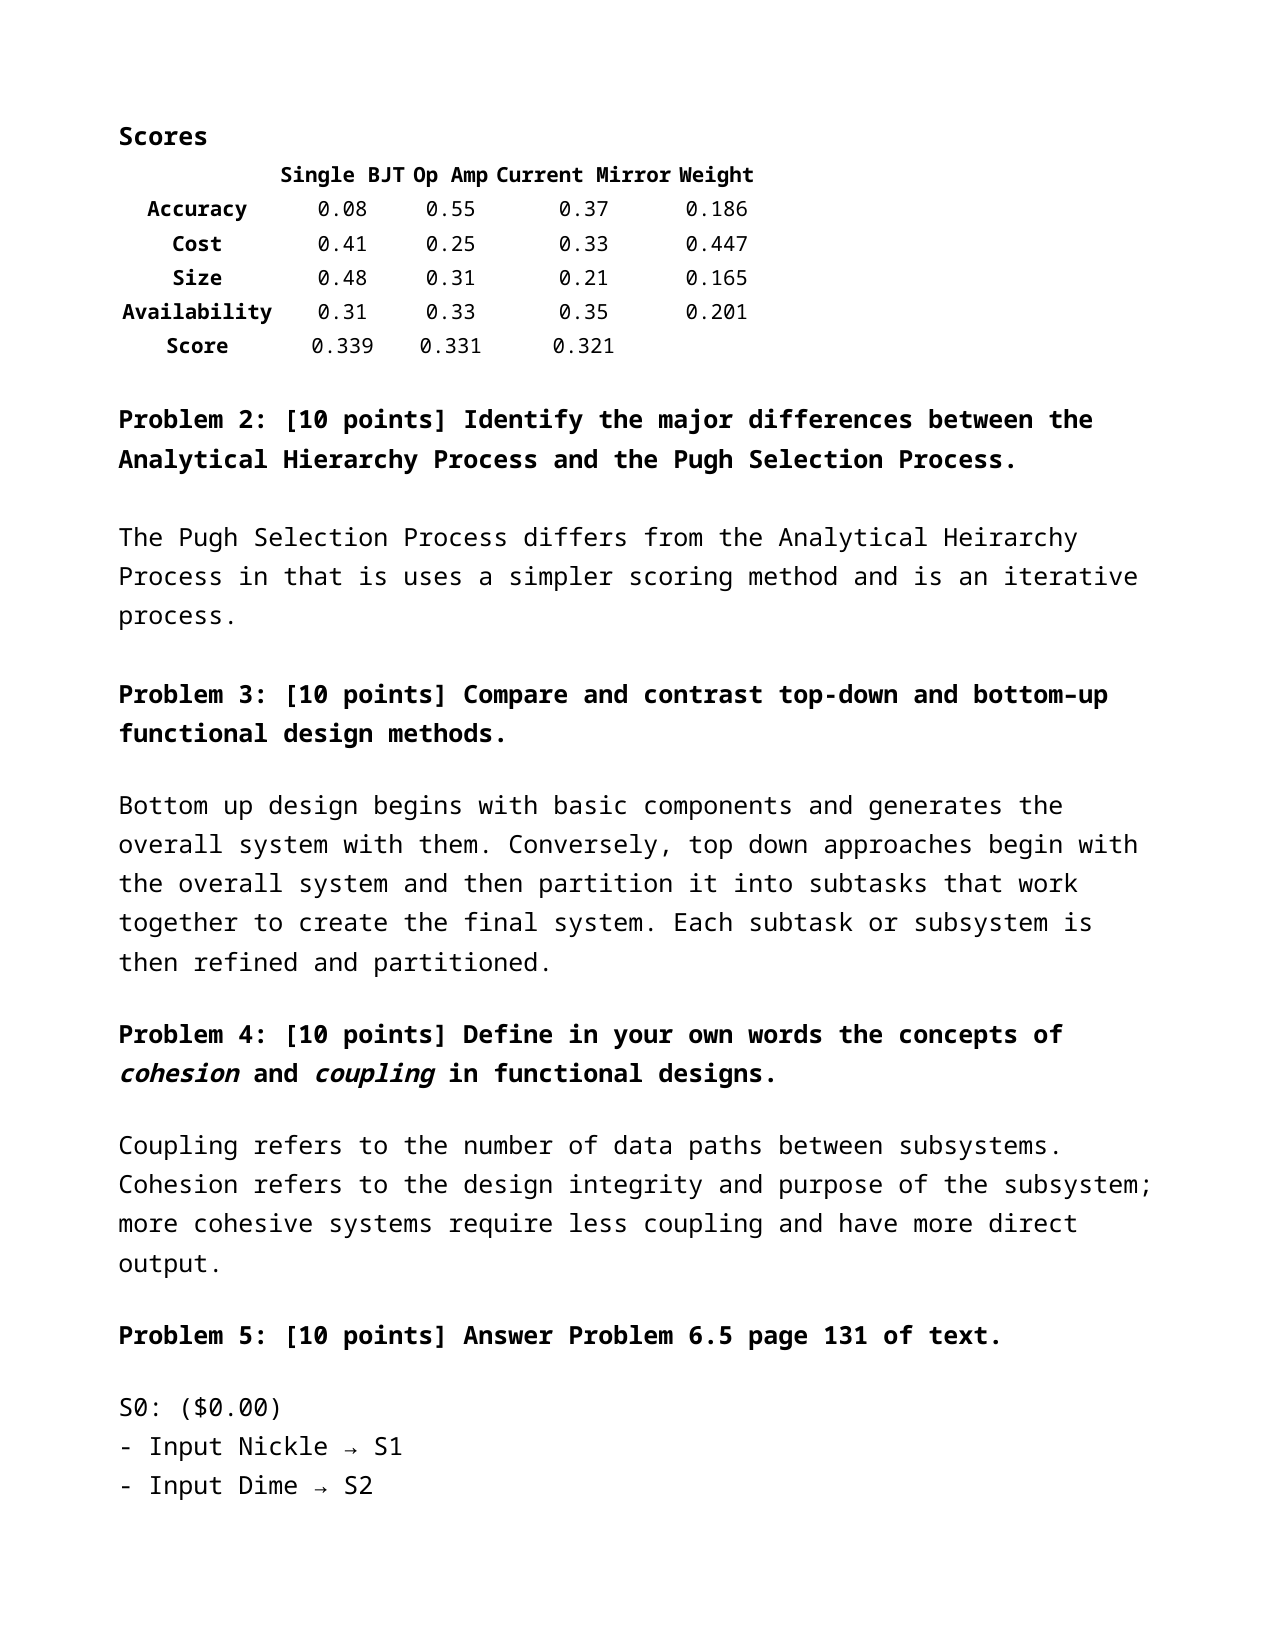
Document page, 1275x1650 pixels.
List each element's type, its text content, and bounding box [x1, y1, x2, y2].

table_cell Availability [118, 294, 276, 329]
text Problem 4: [10 points] Define in your own words the concepts of cohesion and coupling in functional designs. [118, 1016, 1157, 1090]
table_cell 0.25 [409, 226, 492, 260]
table_cell 0.339 [276, 329, 409, 363]
text The Pugh Selection Process differs from the Analytical Heirarchy Process in that is uses a simpler scoring method and is an iterative process. [118, 519, 1157, 632]
table_cell 0.41 [276, 226, 409, 260]
table_cell [675, 329, 758, 363]
table_header Weight [675, 157, 758, 192]
table_cell 0.31 [276, 294, 409, 329]
table_cell 0.201 [675, 294, 758, 329]
text Problem 3: [10 points] Compare and contrast top-down and bottom–up functional design methods. [118, 676, 1157, 749]
table_cell 0.35 [492, 294, 675, 329]
text - Input Dime → S2 [118, 1468, 1157, 1502]
text S0: ($0.00) [118, 1390, 1157, 1424]
table_cell 0.31 [409, 260, 492, 294]
table_cell 0.186 [675, 192, 758, 226]
table_cell 0.08 [276, 192, 409, 226]
table_cell 0.447 [675, 226, 758, 260]
text Scores [118, 118, 1157, 152]
table_cell Size [118, 260, 276, 294]
table_cell 0.165 [675, 260, 758, 294]
table_cell 0.331 [409, 329, 492, 363]
table_cell 0.48 [276, 260, 409, 294]
table_cell 0.33 [492, 226, 675, 260]
table_header Current Mirror [492, 157, 675, 192]
table_header Single BJT [276, 157, 409, 192]
table_header Op Amp [409, 157, 492, 192]
table_cell 0.21 [492, 260, 675, 294]
table_cell Accuracy [118, 192, 276, 226]
table_cell 0.321 [492, 329, 675, 363]
table_cell Score [118, 329, 276, 363]
text Problem 2: [10 points] Identify the major differences between the Analytical Hierarchy Process and the Pugh Selection Process. [118, 402, 1157, 475]
table_cell Cost [118, 226, 276, 260]
table_cell 0.55 [409, 192, 492, 226]
text Bottom up design begins with basic components and generates the overall system with them. Conversely, top down approaches begin with the overall system and then partition it into subtasks that work together to create the final system. Each subtask or subsystem is then refined and partitioned. [118, 788, 1157, 978]
table_cell 0.33 [409, 294, 492, 329]
table_header [118, 157, 276, 192]
text Problem 5: [10 points] Answer Problem 6.5 page 131 of text. [118, 1317, 1157, 1352]
text - Input Nickle → S1 [118, 1429, 1157, 1463]
table_cell 0.37 [492, 192, 675, 226]
text Coupling refers to the number of data paths between subsystems. Cohesion refers to the design integrity and purpose of the subsystem; more cohesive systems require less coupling and have more direct output. [118, 1128, 1157, 1279]
